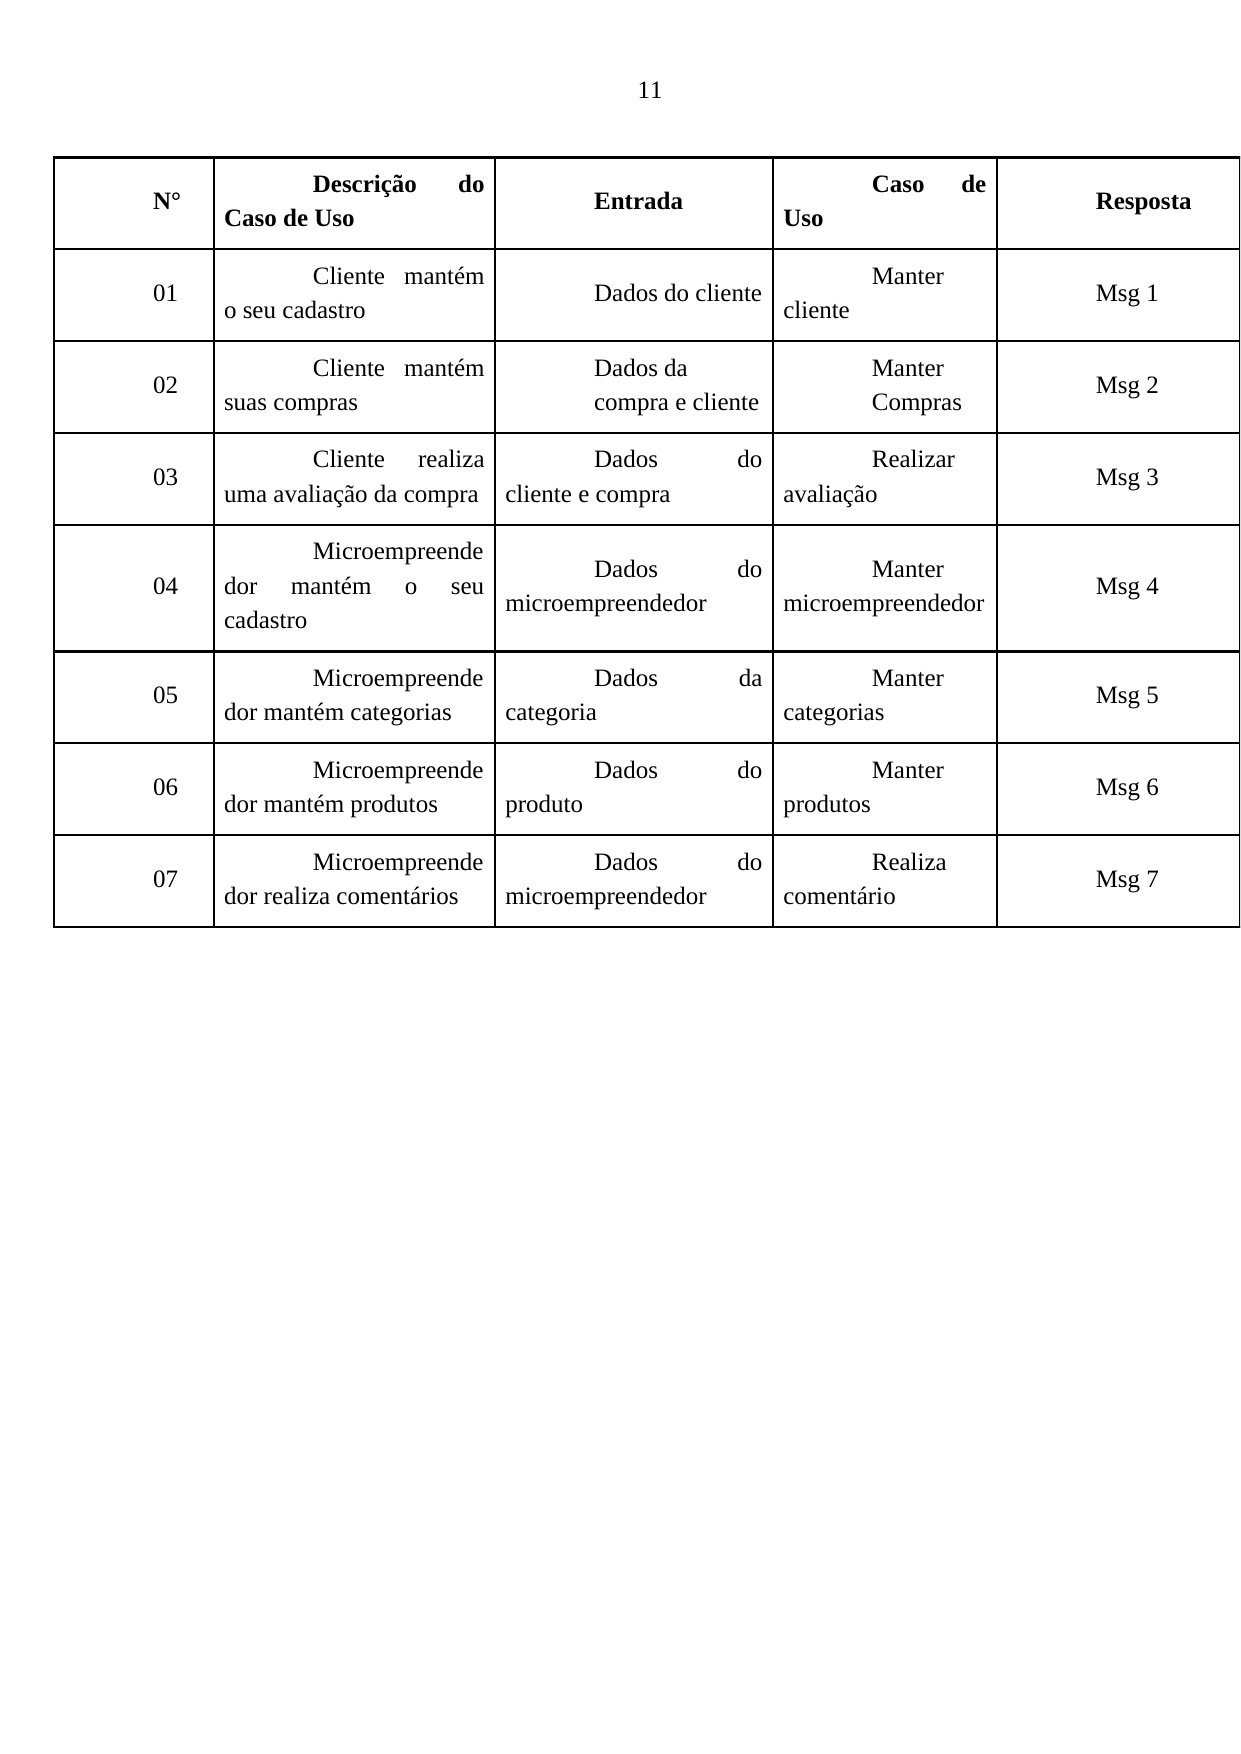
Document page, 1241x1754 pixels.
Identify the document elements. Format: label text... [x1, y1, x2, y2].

table_cell Dados do cliente [496, 250, 772, 340]
table_cell Dados da categoria [496, 653, 772, 742]
table_header Resposta [998, 159, 1239, 248]
table_cell Manter categorias [774, 653, 996, 742]
table_cell Dados do produto [496, 744, 772, 834]
table_cell 02 [55, 342, 213, 432]
table_cell Microempreendedor realiza comentários [215, 836, 494, 926]
table_cell Manter cliente [774, 250, 996, 340]
table_header N° [55, 159, 213, 248]
table_cell Manter produtos [774, 744, 996, 834]
table_cell Dados do microempreendedor [496, 526, 772, 650]
table_cell Cliente realiza uma avaliação da compra [215, 434, 494, 524]
table_cell Realiza comentário [774, 836, 996, 926]
table_cell 04 [55, 526, 213, 650]
table_cell Manter Compras [774, 342, 996, 432]
table_cell Msg 4 [998, 526, 1239, 650]
table_cell Realizar avaliação [774, 434, 996, 524]
table_cell 05 [55, 653, 213, 742]
table_cell Dados do cliente e compra [496, 434, 772, 524]
table_cell Dados do microempreendedor [496, 836, 772, 926]
table_cell 01 [55, 250, 213, 340]
table_cell Msg 1 [998, 250, 1239, 340]
table_cell 07 [55, 836, 213, 926]
table_header Caso de Uso [774, 159, 996, 248]
table_cell 03 [55, 434, 213, 524]
table_cell Cliente mantém o seu cadastro [215, 250, 494, 340]
table_cell 06 [55, 744, 213, 834]
table_cell Manter microempreendedor [774, 526, 996, 650]
table_cell Msg 5 [998, 653, 1239, 742]
table_cell Msg 7 [998, 836, 1239, 926]
table_cell Microempreendedor mantém produtos [215, 744, 494, 834]
table_header Entrada [496, 159, 772, 248]
table_cell Microempreendedor mantém o seu cadastro [215, 526, 494, 650]
table_cell Dados da compra e cliente [496, 342, 772, 432]
table_header Descrição do Caso de Uso [215, 159, 494, 248]
table_cell Msg 6 [998, 744, 1239, 834]
table_cell Microempreendedor mantém categorias [215, 653, 494, 742]
table_cell Cliente mantém suas compras [215, 342, 494, 432]
table_cell Msg 3 [998, 434, 1239, 524]
table_cell Msg 2 [998, 342, 1239, 432]
